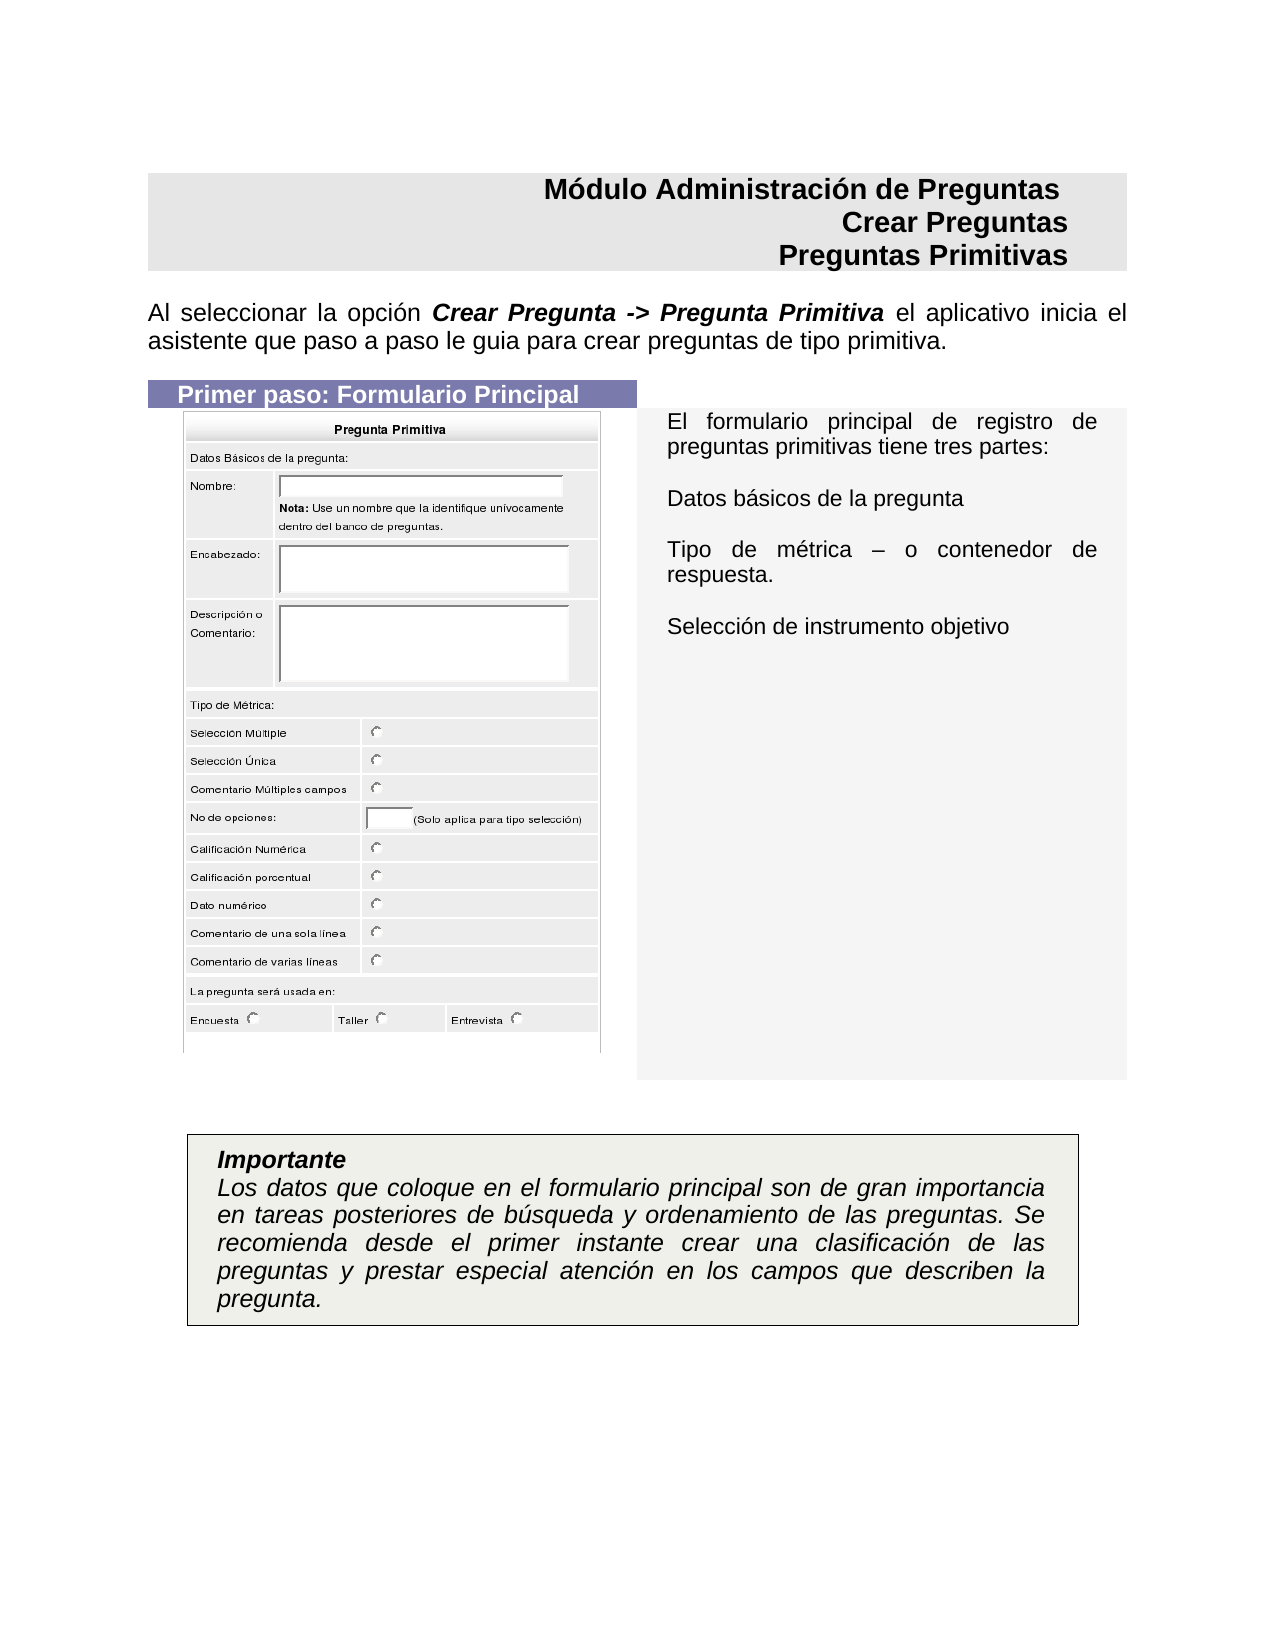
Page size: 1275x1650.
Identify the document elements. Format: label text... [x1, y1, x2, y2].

table_cell [148, 408, 637, 1080]
table_cell El formulario principal de registro de preguntas primitivas tiene tres partes: Datos básicos de la pregunta Tipo de métrica – o contenedor de respuesta. Selección de instrumento objetivo [638, 408, 1127, 1080]
table_header Módulo Administración de Preguntas Crear Preguntas Preguntas Primitivas [148, 173, 207, 271]
picture [177, 408, 608, 1053]
table_header Primer paso: Formulario Principal [148, 380, 637, 408]
text Al seleccionar la opción Crear Pregunta -> Pregunta Primitiva el aplicativo inicia el asistente que paso a paso le guia para crear preguntas de tipo primitiva. [148, 299, 1127, 355]
table_header [638, 380, 1127, 408]
table_header Módulo Administración de Preguntas Crear Preguntas Preguntas Primitivas [1068, 173, 1127, 271]
table_header Importante Los datos que coloque en el formulario principal son de gran importancia en tareas posteriores de búsqueda y ordenamiento de las preguntas. Se recomienda desde el primer instante crear una clasificación de las preguntas y prestar especial atención en los campos que describen la pregunta. [188, 1135, 1078, 1325]
